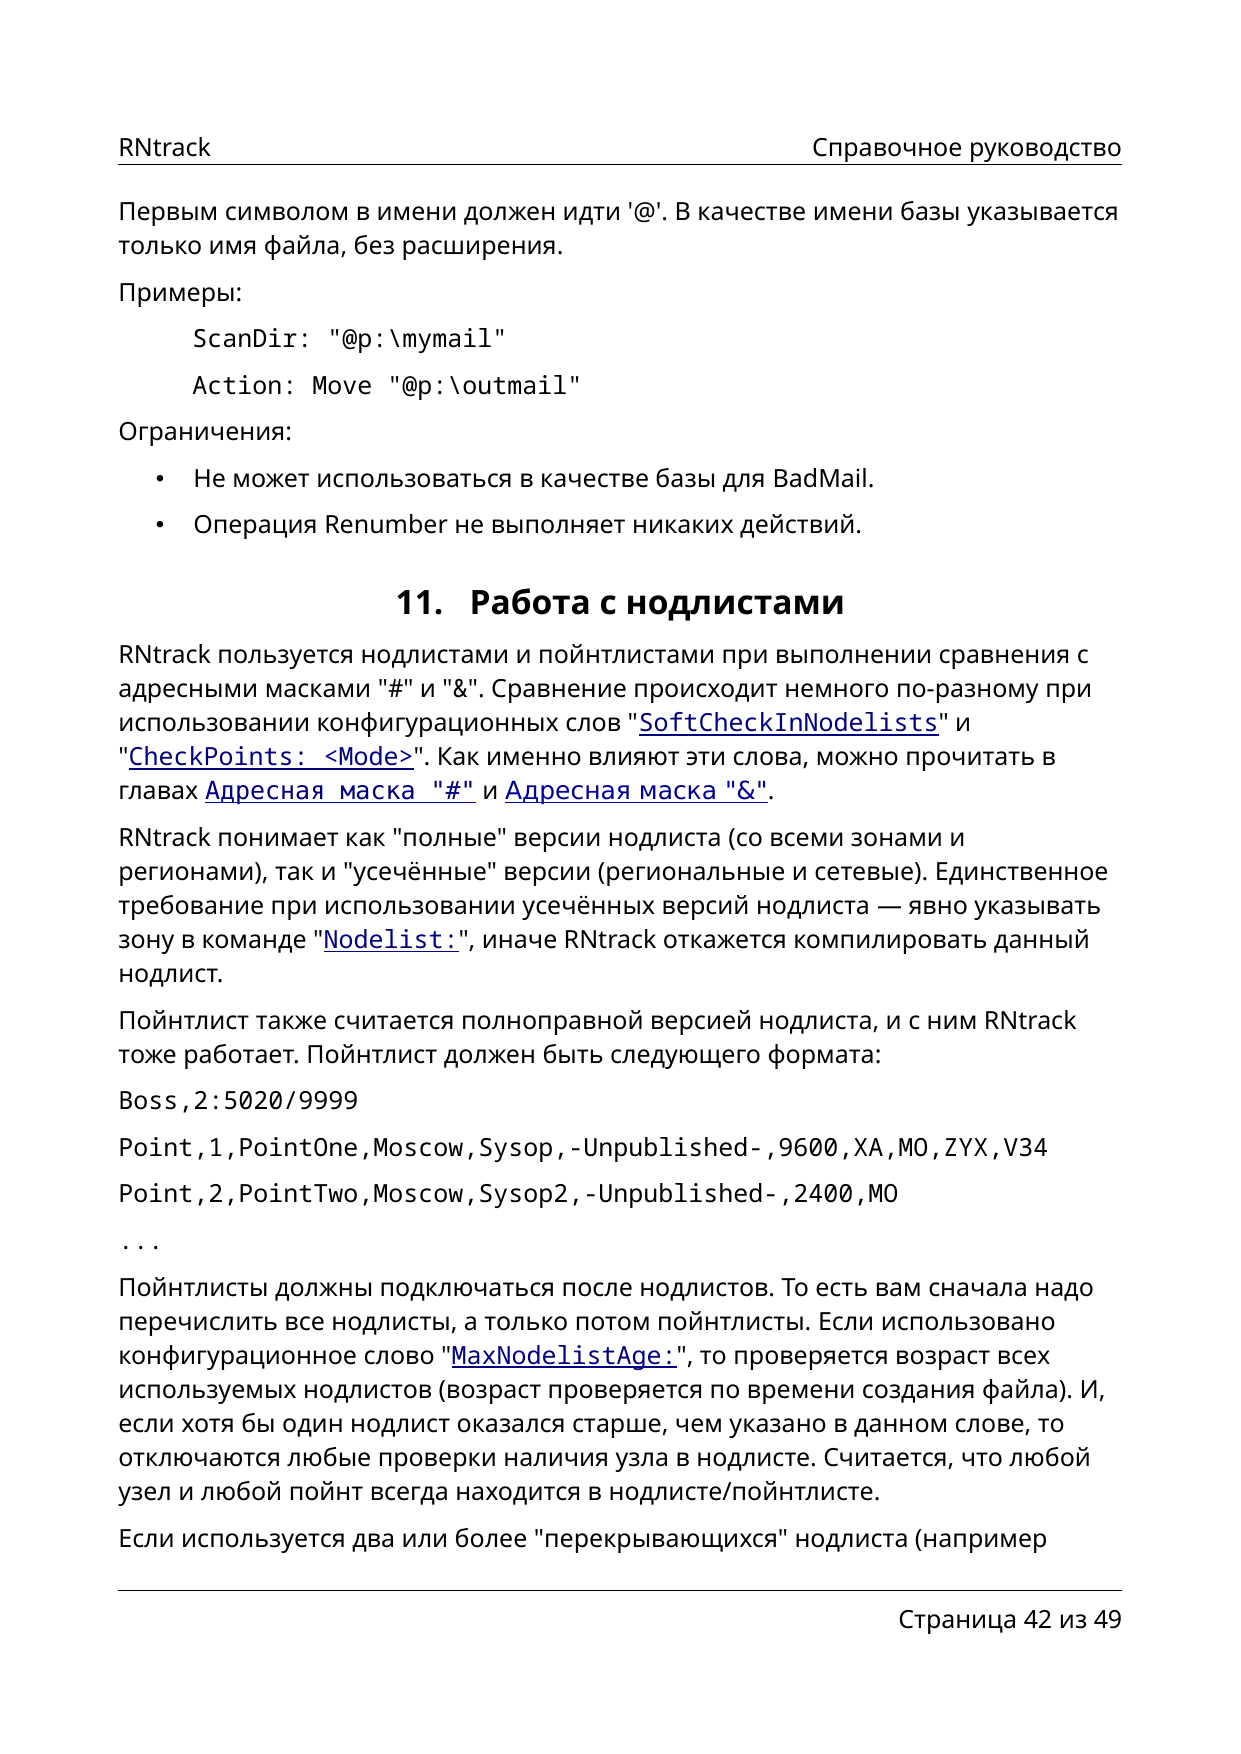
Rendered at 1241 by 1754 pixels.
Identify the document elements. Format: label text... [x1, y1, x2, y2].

text Пойнтлисты должны подключаться после нодлистов. То есть вам сначала надо перечислить все нодлисты, а только потом пойнтлисты. Если использовано конфигурационное слово "MaxNodelistAge:", то проверяется возраст всех используемых нодлистов (возраст проверяется по времени создания файла). И, если хотя бы один нодлист оказался старше, чем указано в данном слове, то отключаются любые проверки наличия узла в нодлисте. Считается, что любой узел и любой пойнт всегда находится в нодлисте/пойнтлисте. [118, 1269, 1122, 1508]
list Операция Renumber не выполняет никаких действий. [156, 507, 1122, 541]
list Не может использоваться в качестве базы для BadMail. [156, 460, 1122, 494]
text ... [118, 1223, 1122, 1257]
text Point,2,PointTwo,Moscow,Sysop2,-Unpublished-,2400,MO [118, 1176, 1122, 1210]
text Пойнтлист также считается полноправной версией нодлиста, и с ним RNtrack тоже работает. Пойнтлист должен быть следующего формата: [118, 1002, 1122, 1071]
text Примеры: [118, 274, 1122, 308]
text Если используется два или более "перекрывающихся" нодлиста (например [118, 1520, 1122, 1554]
text Point,1,PointOne,Moscow,Sysop,-Unpublished-,9600,XA,MO,ZYX,V34 [118, 1129, 1122, 1164]
text RNtrack пользуется нодлистами и пойнтлистами при выполнении сравнения с адресными масками "#" и "&". Сравнение происходит немного по-разному при использовании конфигурационных слов "SoftCheckInNodelists" и "CheckPoints: <Mode>". Как именно влияют эти слова, можно прочитать в главах Адресная маска "#" и Адресная маска "&". [118, 637, 1122, 807]
text Action: Move "@p:\outmail" [192, 367, 1122, 401]
text Ограничения: [118, 414, 1122, 448]
text ScanDir: "@p:\mymail" [192, 321, 1122, 355]
text Boss,2:5020/9999 [118, 1083, 1122, 1117]
subtitle Работа с нодлистами [118, 578, 1122, 624]
text RNtrack понимает как "полные" версии нодлиста (со всеми зонами и регионами), так и "усечённые" версии (региональные и сетевые). Единственное требование при использовании усечённых версий нодлиста — явно указывать зону в команде "Nodelist:", иначе RNtrack откажется компилировать данный нодлист. [118, 819, 1122, 990]
text Первым символом в имени должен идти '@'. В качестве имени базы указывается только имя файла, без расширения. [118, 193, 1122, 262]
